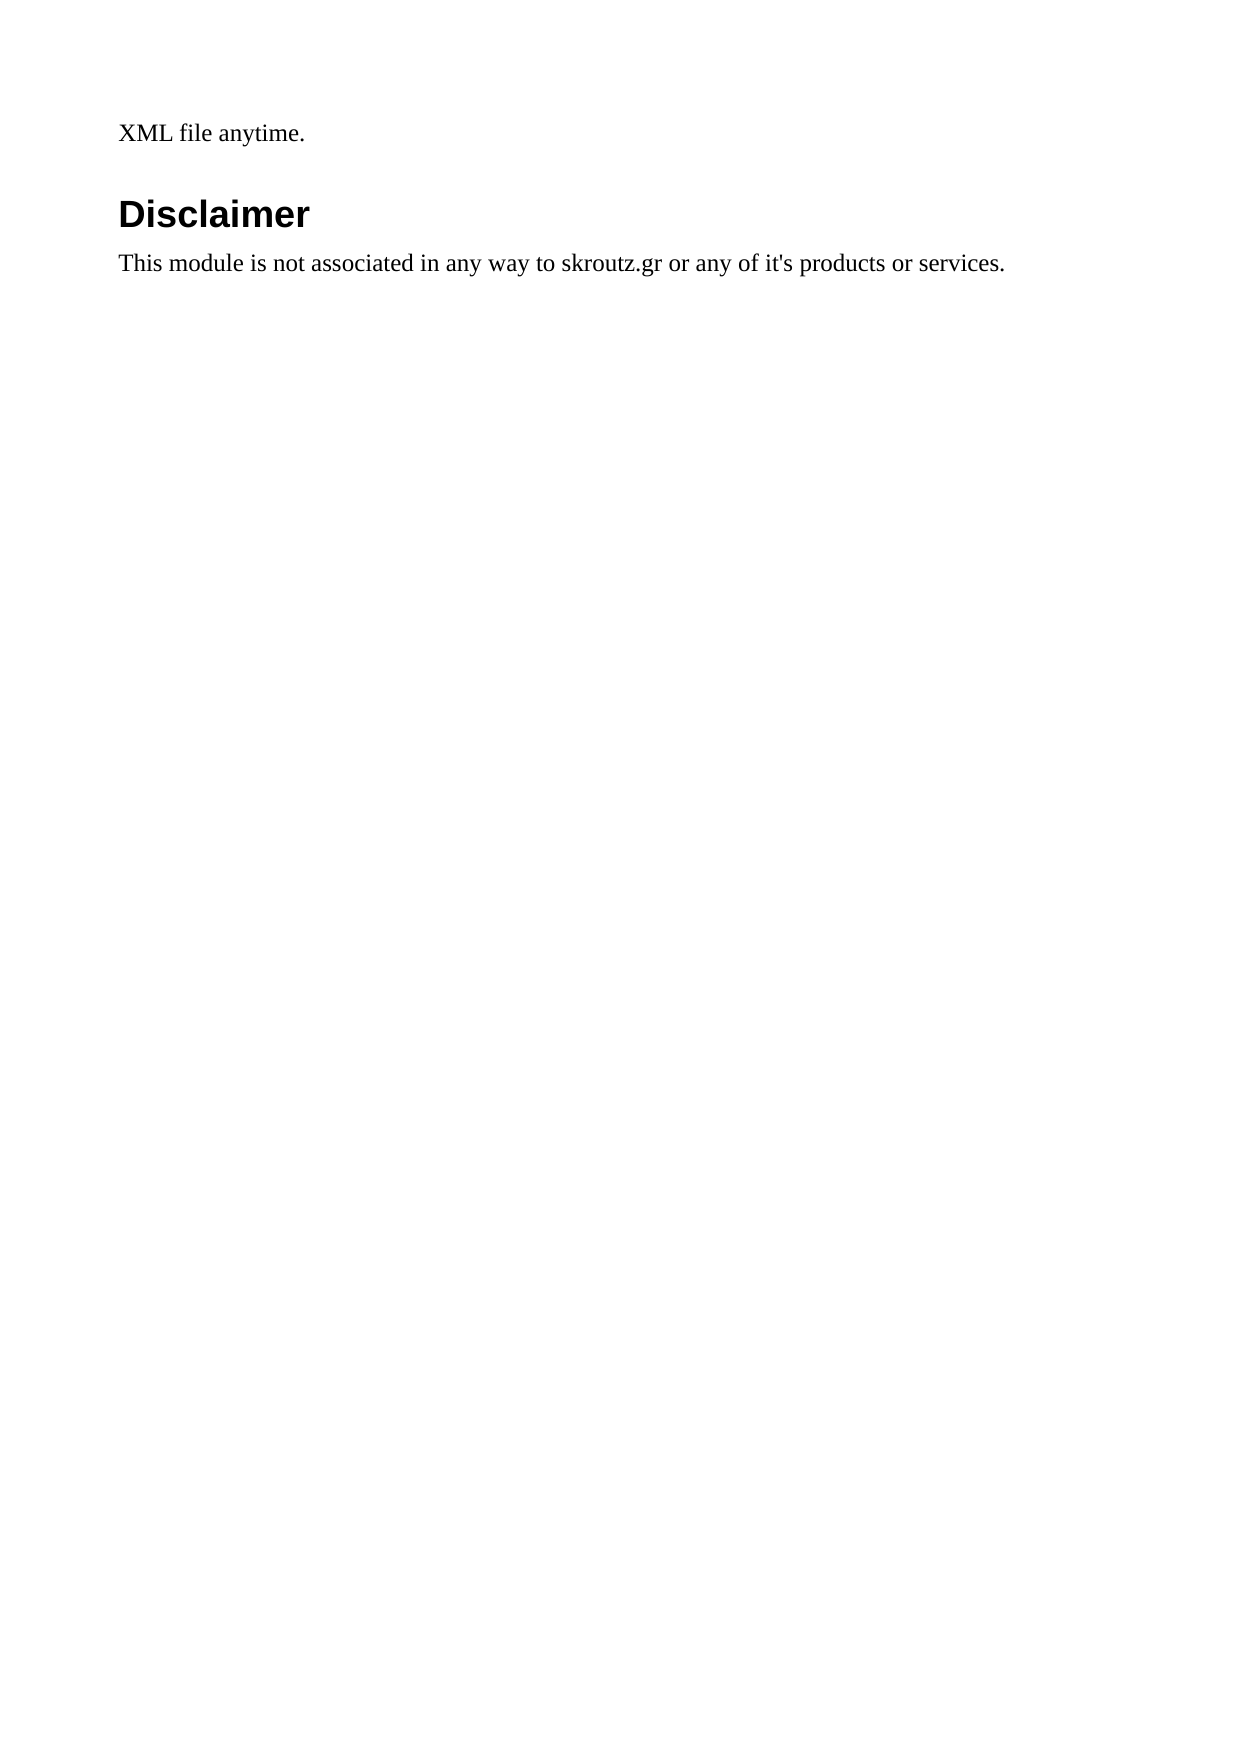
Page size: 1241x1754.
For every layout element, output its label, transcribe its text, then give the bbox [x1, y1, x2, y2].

subtitle Disclaimer [118, 192, 1122, 236]
text This module is not associated in any way to skroutz.gr or any of it's products or services. [118, 248, 1122, 277]
text XML file anytime. [118, 118, 1122, 147]
